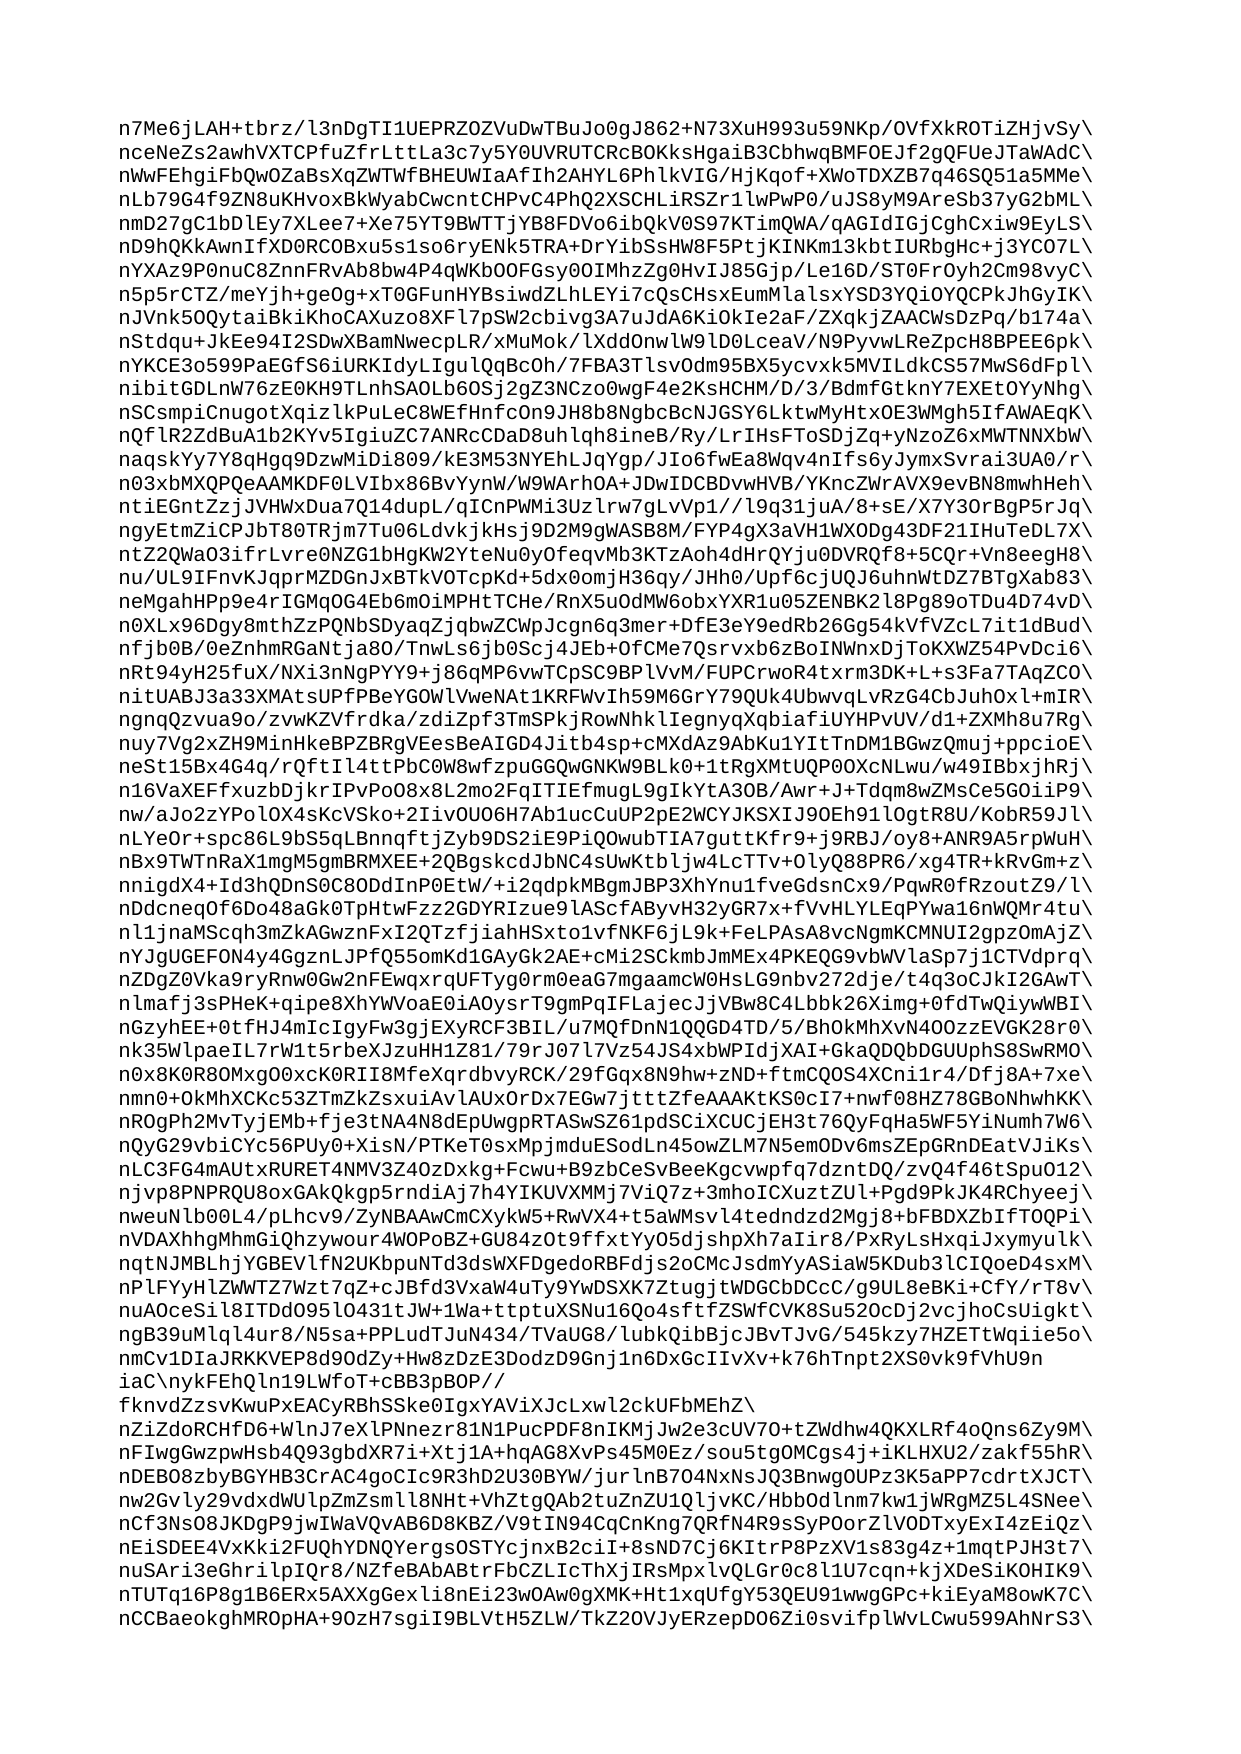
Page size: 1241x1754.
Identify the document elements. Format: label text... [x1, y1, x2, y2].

text n7Me6jLAH+tbrz/l3nDgTI1UEPRZOZVuDwTBuJo0gJ862+N73XuH993u59NKp/OVfXkROTiZHjvSy\nceNeZs2awhVXTCPfuZfrLttLa3c7y5Y0UVRUTCRcBOKksHgaiB3CbhwqBMFOEJf2gQFUeJTaWAdC\nWwFEhgiFbQwOZaBsXqZWTWfBHEUWIaAfIh2AHYL6PhlkVIG/HjKqof+XWoTDXZB7q46SQ51a5MMe\nLb79G4f9ZN8uKHvoxBkWyabCwcntCHPvC4PhQ2XSCHLiRSZr1lwPwP0/uJS8yM9AreSb37yG2bML\nmD27gC1bDlEy7XLee7+Xe75YT9BWTTjYB8FDVo6ibQkV0S97KTimQWA/qAGIdIGjCghCxiw9EyLS\nD9hQKkAwnIfXD0RCOBxu5s1so6ryENk5TRA+DrYibSsHW8F5PtjKINKm13kbtIURbgHc+j3YCO7L\nYXAz9P0nuC8ZnnFRvAb8bw4P4qWKbOOFGsy0OIMhzZg0HvIJ85Gjp/Le16D/ST0FrOyh2Cm98vyC\n5p5rCTZ/meYjh+geOg+xT0GFunHYBsiwdZLhLEYi7cQsCHsxEumMlalsxYSD3YQiOYQCPkJhGyIK\nJVnk5OQytaiBkiKhoCAXuzo8XFl7pSW2cbivg3A7uJdA6KiOkIe2aF/ZXqkjZAACWsDzPq/b174a\nStdqu+JkEe94I2SDwXBamNwecpLR/xMuMok/lXddOnwlW9lD0LceaV/N9PyvwLReZpcH8BPEE6pk\nYKCE3o599PaEGfS6iURKIdyLIgulQqBcOh/7FBA3TlsvOdm95BX5ycvxk5MVILdkCS57MwS6dFpl\nibitGDLnW76zE0KH9TLnhSAOLb6OSj2gZ3NCzo0wgF4e2KsHCHM/D/3/BdmfGtknY7EXEtOYyNhg\nSCsmpiCnugotXqizlkPuLeC8WEfHnfcOn9JH8b8NgbcBcNJGSY6LktwMyHtxOE3WMgh5IfAWAEqK\nQflR2ZdBuA1b2KYv5IgiuZC7ANRcCDaD8uhlqh8ineB/Ry/LrIHsFToSDjZq+yNzoZ6xMWTNNXbW\naqskYy7Y8qHgq9DzwMiDi809/kE3M53NYEhLJqYgp/JIo6fwEa8Wqv4nIfs6yJymxSvrai3UA0/r\n03xbMXQPQeAAMKDF0LVIbx86BvYynW/W9WArhOA+JDwIDCBDvwHVB/YKncZWrAVX9evBN8mwhHeh\ntiEGntZzjJVHWxDua7Q14dupL/qICnPWMi3Uzlrw7gLvVp1//l9q31juA/8+sE/X7Y3OrBgP5rJq\ngyEtmZiCPJbT80TRjm7Tu06LdvkjkHsj9D2M9gWASB8M/FYP4gX3aVH1WXODg43DF21IHuTeDL7X\ntZ2QWaO3ifrLvre0NZG1bHgKW2YteNu0yOfeqvMb3KTzAoh4dHrQYju0DVRQf8+5CQr+Vn8eegH8\nu/UL9IFnvKJqprMZDGnJxBTkVOTcpKd+5dx0omjH36qy/JHh0/Upf6cjUQJ6uhnWtDZ7BTgXab83\neMgahHPp9e4rIGMqOG4Eb6mOiMPHtTCHe/RnX5uOdMW6obxYXR1u05ZENBK2l8Pg89oTDu4D74vD\n0XLx96Dgy8mthZzPQNbSDyaqZjqbwZCWpJcgn6q3mer+DfE3eY9edRb26Gg54kVfVZcL7it1dBud\nfjb0B/0eZnhmRGaNtja8O/TnwLs6jb0Scj4JEb+OfCMe7Qsrvxb6zBoINWnxDjToKXWZ54PvDci6\nRt94yH25fuX/NXi3nNgPYY9+j86qMP6vwTCpSC9BPlVvM/FUPCrwoR4txrm3DK+L+s3Fa7TAqZCO\nitUABJ3a33XMAtsUPfPBeYGOWlVweNAt1KRFWvIh59M6GrY79QUk4UbwvqLvRzG4CbJuhOxl+mIR\ngnqQzvua9o/zvwKZVfrdka/zdiZpf3TmSPkjRowNhklIegnyqXqbiafiUYHPvUV/d1+ZXMh8u7Rg\nuy7Vg2xZH9MinHkeBPZBRgVEesBeAIGD4Jitb4sp+cMXdAz9AbKu1YItTnDM1BGwzQmuj+ppcioE\neSt15Bx4G4q/rQftIl4ttPbC0W8wfzpuGGQwGNKW9BLk0+1tRgXMtUQP0OXcNLwu/w49IBbxjhRj\n16VaXEFfxuzbDjkrIPvPoO8x8L2mo2FqITIEfmugL9gIkYtA3OB/Awr+J+Tdqm8wZMsCe5GOiiP9\nw/aJo2zYPolOX4sKcVSko+2IivOUO6H7Ab1ucCuUP2pE2WCYJKSXIJ9OEh91lOgtR8U/KobR59Jl\nLYeOr+spc86L9bS5qLBnnqftjZyb9DS2iE9PiQOwubTIA7guttKfr9+j9RBJ/oy8+ANR9A5rpWuH\nBx9TWTnRaX1mgM5gmBRMXEE+2QBgskcdJbNC4sUwKtbljw4LcTTv+OlyQ88PR6/xg4TR+kRvGm+z\nnigdX4+Id3hQDnS0C8ODdInP0EtW/+i2qdpkMBgmJBP3XhYnu1fveGdsnCx9/PqwR0fRzoutZ9/l\nDdcneqOf6Do48aGk0TpHtwFzz2GDYRIzue9lAScfAByvH32yGR7x+fVvHLYLEqPYwa16nWQMr4tu\nl1jnaMScqh3mZkAGwznFxI2QTzfjiahHSxto1vfNKF6jL9k+FeLPAsA8vcNgmKCMNUI2gpzOmAjZ\nYJgUGEFON4y4GgznLJPfQ55omKd1GAyGk2AE+cMi2SCkmbJmMEx4PKEQG9vbWVlaSp7j1CTVdprq\nZDgZ0Vka9ryRnw0Gw2nFEwqxrqUFTyg0rm0eaG7mgaamcW0HsLG9nbv272dje/t4q3oCJkI2GAwT\nlmafj3sPHeK+qipe8XhYWVoaE0iAOysrT9gmPqIFLajecJjVBw8C4Lbbk26Ximg+0fdTwQiywWBI\nGzyhEE+0tfHJ4mIcIgyFw3gjEXyRCF3BIL/u7MQfDnN1QQGD4TD/5/BhOkMhXvN4OOzzEVGK28r0\nk35WlpaeIL7rW1t5rbeXJzuHH1Z81/79rJ07l7Vz54JS4xbWPIdjXAI+GkaQDQbDGUUphS8SwRMO\n0x8K0R8OMxgO0xcK0RII8MfeXqrdbvyRCK/29fGqx8N9hw+zND+ftmCQOS4XCni1r4/Dfj8A+7xe\nmn0+OkMhXCKc53ZTmZkZsxuiAvlAUxOrDx7EGw7jtttZfeAAAKtKS0cI7+nwf08HZ78GBoNhwhKK\nROgPh2MvTyjEMb+fje3tNA4N8dEpUwgpRTASwSZ61pdSCiXCUCjEH3t76QyFqHa5WF5YiNumh7W6\nQyG29vbiCYc56PUy0+XisN/PTKeT0sxMpjmduESodLn45owZLM7N5emODv6msZEpGRnDEatVJiKs\nLC3FG4mAUtxRURET4NMV3Z4OzDxkg+Fcwu+B9zbCeSvBeeKgcvwpfq7dzntDQ/zvQ4f46tSpuO12\njvp8PNPRQU8oxGAkQkgp5rndiAj7h4YIKUVXMMj7ViQ7z+3mhoICXuztZUl+Pgd9PkJK4RChyeej\nweuNlb00L4/pLhcv9/ZyNBAAwCmCXykW5+RwVX4+t5aWMsvl4tedndzd2Mgj8+bFBDXZbIfTOQPi\nVDAXhhgMhmGiQhzywour4WOPoBZ+GU84zOt9ffxtYyO5djshpXh7aIir8/PxRyLsHxqiJxymyulk\nqtNJMBLhjYGBEVlfN2UKbpuNTd3dsWXFDgedoRBFdjs2oCMcJsdmYyASiaW5KDub3lCIQoeD4sxM\nPlFYyHlZWWTZ7Wzt7qZ+cJBfd3VxaW4uTy9YwDSXK7ZtugjtWDGCbDCcC/g9UL8eBKi+CfY/rT8v\nuAOceSil8ITDdO95lO431tJW+1Wa+ttptuXSNu16Qo4sftfZSWfCVK8Su52OcDj2vcjhoCsUigkt\ngB39uMlql4ur8/N5sa+PPLudTJuN434/TVaUG8/lubkQibBjcJBvTJvG/545kzy7HZETtWqiie5o\nmCv1DIaJRKKVEP8d9OdZy+Hw8zDzE3DodzD9Gnj1n6DxGcIIvXv+k76hTnpt2XS0vk9fVhU9n [118, 118, 1122, 1371]
text iaC\nykFEhQln19LWfoT+cBB3pBOP//fknvdZzsvKwuPxEACyRBhSSke0IgxYAViXJcLxwl2ckUFbMEhZ\nZiZdoRCHfD6+WlnJ7eXlPNnezr81N1PucPDF8nIKMjJw2e3cUV7O+tZWdhw4QKXLRf4oQns6Zy9M\nFIwgGwzpwHsb4Q93gbdXR7i+Xtj1A+hqAG8XvPs45M0Ez/sou5tgOMCgs4j+iKLHXU2/zakf55hR\nDEBO8zbyBGYHB3CrAC4goCIc9R3hD2U30BYW/jurlnB7O4NxNsJQ3BnwgOUPz3K5aPP7cdrtXJCT\nw2Gvly29vdxdWUlpZmZsmll8NHt+VhZtgQAb2tuZnZU1QljvKC/HbbOdlnm7kw1jWRgMZ5L4SNee\nCf3NsO8JKDgP9jwIWaVQvAB6D8KBZ/V9tIN94CqCnKng7QRfN4R9sSyPOorZlVODTxyExI4zEiQz\nEiSDEE4VxKki2FUQhYDNQYergsOSTYcjnxB2ciI+8sND7Cj6KItrP8PzXV1s83g4z+1mqtPJH3t7\nuSAri3eGhrilpIQr8/NZfeBAbABtrFbCZLIcThXjIRsMpxlvQLGr0c8l1U7cqn+kjXDeSiKOHIK9\nTUTq16P8g1B6ERx5AXXgGexli8nEi23wOAw0gXMK+Ht1xqUfgY53QEU91wwgGPc+kiEyaM8owK7C\nCCBaeokghMROpHA+9OzH7sgiI9BLVtH5ZLW/TkZ2OVJyERzepDO6Zi0svifplWvLCwu599AhNrS3\ [118, 1371, 1122, 1631]
